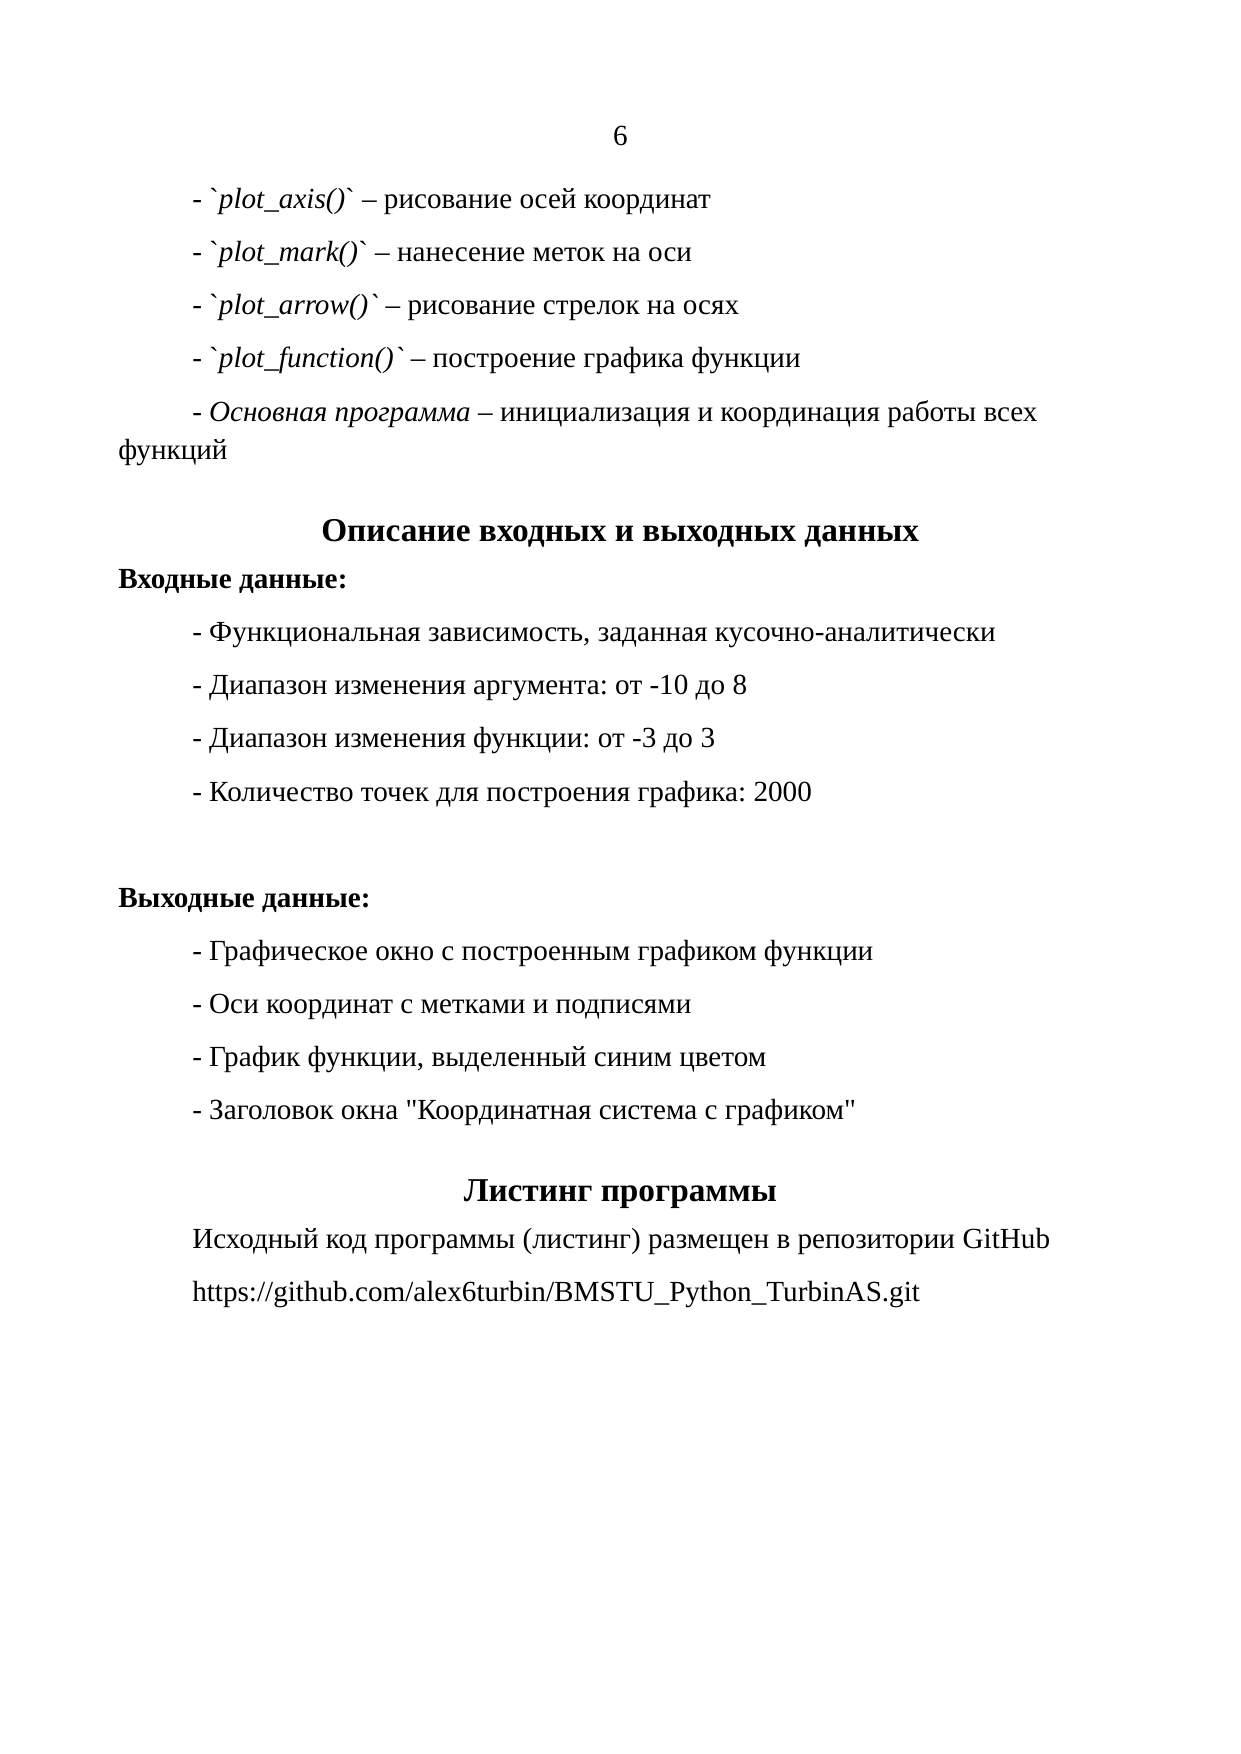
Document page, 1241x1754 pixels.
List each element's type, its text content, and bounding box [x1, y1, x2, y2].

text - Оси координат с метками и подписями [118, 986, 1122, 1020]
text - Количество точек для построения графика: 2000 [118, 774, 1122, 807]
text - Графическое окно с построенным графиком функции [118, 933, 1122, 967]
text Выходные данные: [118, 880, 1122, 913]
text - `plot_mark()` – нанесение меток на оси [118, 234, 1122, 268]
subtitle Листинг программы [118, 1171, 1122, 1209]
text - Основная программа – инициализация и координация работы всех функций [118, 394, 1122, 466]
text - `plot_arrow()` – рисование стрелок на осях [118, 287, 1122, 321]
text - График функции, выделенный синим цветом [118, 1039, 1122, 1073]
subtitle Описание входных и выходных данных [118, 510, 1122, 549]
text Исходный код программы (листинг) размещен в репозитории GitHub [118, 1221, 1122, 1255]
text - `plot_function()` – построение графика функции [118, 341, 1122, 374]
text - Диапазон изменения функции: от -3 до 3 [118, 721, 1122, 754]
text https://github.com/alex6turbin/BMSTU_Python_TurbinAS.git [118, 1274, 1122, 1308]
text - Функциональная зависимость, заданная кусочно-аналитически [118, 614, 1122, 648]
text - `plot_axis()` – рисование осей координат [118, 181, 1122, 215]
text - Диапазон изменения аргумента: от -10 до 8 [118, 667, 1122, 701]
text - Заголовок окна "Координатная система с графиком" [118, 1092, 1122, 1126]
text Входные данные: [118, 561, 1122, 595]
